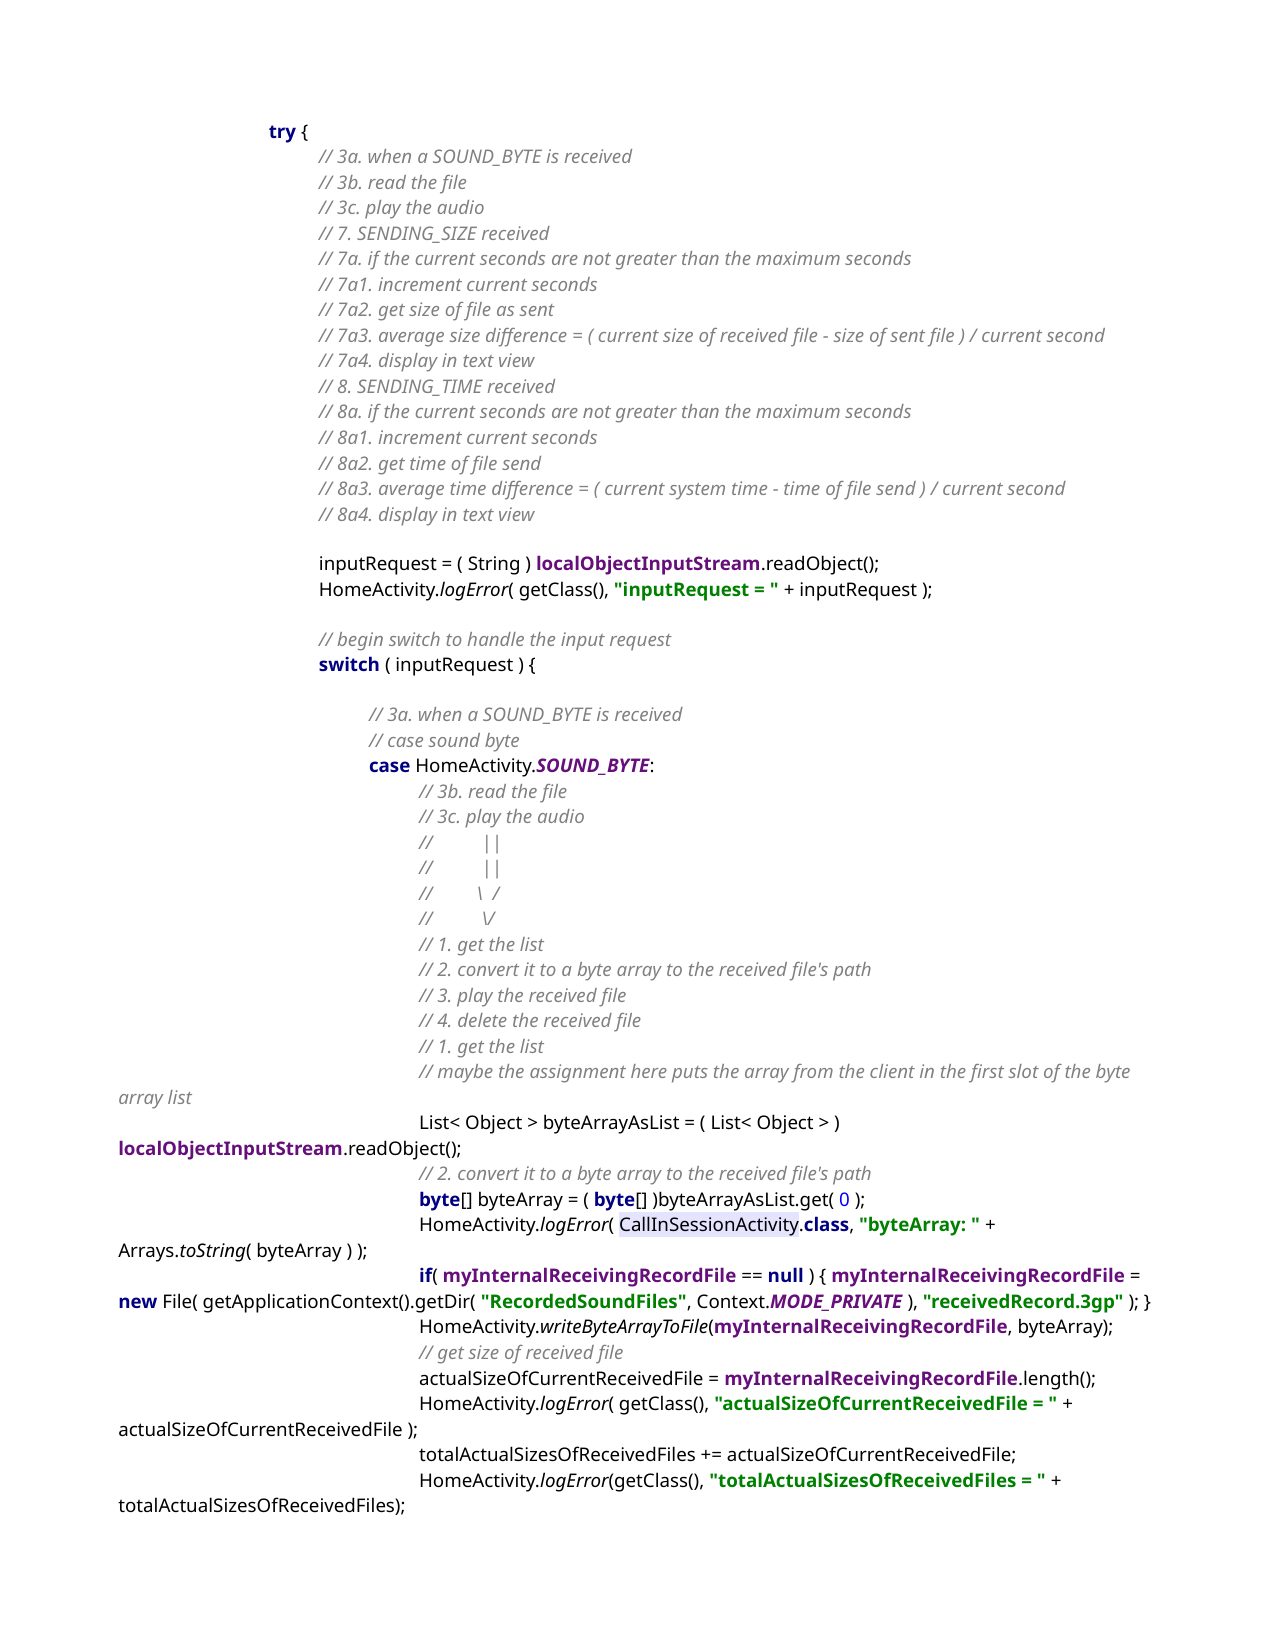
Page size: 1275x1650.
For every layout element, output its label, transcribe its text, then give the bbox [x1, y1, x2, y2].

text // 7a1. increment current seconds [118, 271, 1157, 297]
text if( myInternalReceivingRecordFile == null ) { myInternalReceivingRecordFile = new File( getApplicationContext().getDir( "RecordedSoundFiles", Context.MODE_PRIVATE ), "receivedRecord.3gp" ); } [118, 1263, 1157, 1314]
text // 1. get the list [118, 1033, 1157, 1059]
text // 7. SENDING_SIZE received [118, 220, 1157, 246]
text // 8. SENDING_TIME received [118, 373, 1157, 399]
text // 2. convert it to a byte array to the received file's path [118, 957, 1157, 982]
text HomeActivity.logError( getClass(), "inputRequest = " + inputRequest ); [118, 576, 1157, 602]
text // maybe the assignment here puts the array from the client in the first slot of the byte array list [118, 1059, 1157, 1110]
text // || [118, 829, 1157, 854]
text // 3a. when a SOUND_BYTE is received [118, 144, 1157, 169]
text // 3. play the received file [118, 982, 1157, 1008]
text // 4. delete the received file [118, 1008, 1157, 1033]
text // 3c. play the audio [118, 803, 1157, 829]
text case HomeActivity.SOUND_BYTE: [118, 752, 1157, 778]
text // 7a3. average size difference = ( current size of received file - size of sent file ) / current second [118, 322, 1157, 348]
text // 8a3. average time difference = ( current system time - time of file send ) / current second [118, 475, 1157, 501]
text HomeActivity.logError(getClass(), "totalActualSizesOfReceivedFiles = " + totalActualSizesOfReceivedFiles); [118, 1467, 1157, 1518]
text // case sound byte [118, 727, 1157, 752]
text List< Object > byteArrayAsList = ( List< Object > ) localObjectInputStream.readObject(); [118, 1110, 1157, 1161]
text actualSizeOfCurrentReceivedFile = myInternalReceivingRecordFile.length(); [118, 1365, 1157, 1390]
text inputRequest = ( String ) localObjectInputStream.readObject(); [118, 551, 1157, 576]
text // 7a4. display in text view [118, 348, 1157, 373]
text // get size of received file [118, 1339, 1157, 1365]
text // 8a1. increment current seconds [118, 424, 1157, 450]
text // 3b. read the file [118, 169, 1157, 195]
text totalActualSizesOfReceivedFiles += actualSizeOfCurrentReceivedFile; [118, 1441, 1157, 1467]
text // begin switch to handle the input request [118, 626, 1157, 652]
text // 7a. if the current seconds are not greater than the maximum seconds [118, 246, 1157, 271]
text HomeActivity.writeByteArrayToFile(myInternalReceivingRecordFile, byteArray); [118, 1314, 1157, 1339]
text // 2. convert it to a byte array to the received file's path [118, 1161, 1157, 1186]
text // \/ [118, 906, 1157, 931]
text // 3c. play the audio [118, 195, 1157, 220]
text // 8a2. get time of file send [118, 450, 1157, 475]
text // || [118, 854, 1157, 880]
text try { [118, 118, 1157, 144]
text // 8a. if the current seconds are not greater than the maximum seconds [118, 399, 1157, 424]
text // 3b. read the file [118, 778, 1157, 803]
text byte[] byteArray = ( byte[] )byteArrayAsList.get( 0 ); [118, 1186, 1157, 1212]
text // \ / [118, 880, 1157, 906]
text // 8a4. display in text view [118, 501, 1157, 526]
text switch ( inputRequest ) { [118, 652, 1157, 677]
text HomeActivity.logError( CallInSessionActivity.class, "byteArray: " + Arrays.toString( byteArray ) ); [118, 1212, 1157, 1263]
text // 3a. when a SOUND_BYTE is received [118, 701, 1157, 727]
text HomeActivity.logError( getClass(), "actualSizeOfCurrentReceivedFile = " + actualSizeOfCurrentReceivedFile ); [118, 1390, 1157, 1441]
text // 1. get the list [118, 931, 1157, 957]
text // 7a2. get size of file as sent [118, 297, 1157, 322]
